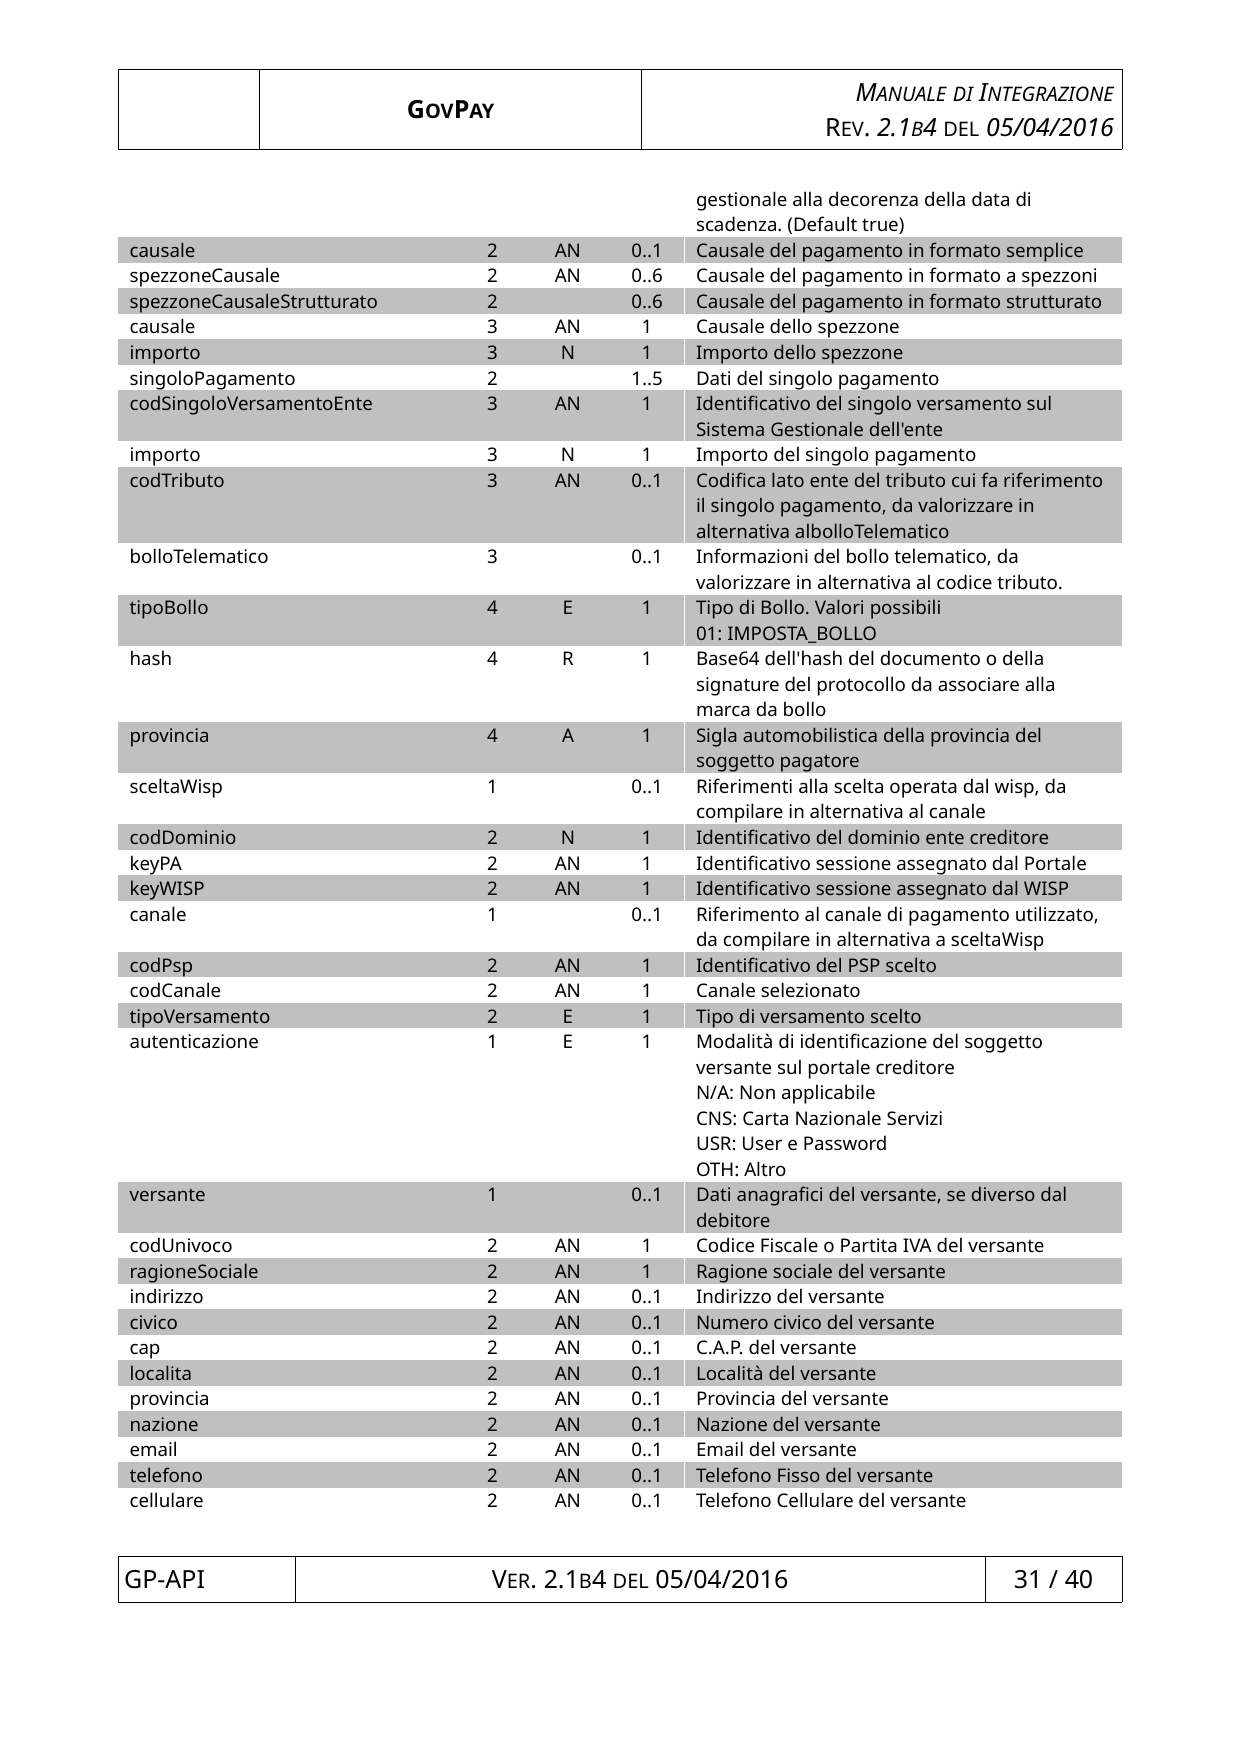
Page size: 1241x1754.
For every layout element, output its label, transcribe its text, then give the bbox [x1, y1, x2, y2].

table_cell 0..1 [609, 1437, 684, 1462]
table_cell 0..6 [609, 288, 684, 314]
table_cell AN [526, 1437, 609, 1462]
table_cell importo [118, 441, 458, 467]
table_cell Riferimenti alla scelta operata dal wisp, da compilare in alternativa al canale [685, 773, 1122, 824]
table_cell 0..1 [609, 1386, 684, 1411]
table_cell 1 [609, 875, 684, 901]
table_cell gestionale alla decorenza della data di scadenza. (Default true) [685, 186, 1122, 237]
table_cell 2 [458, 1233, 526, 1258]
table_cell C.A.P. del versante [685, 1335, 1122, 1360]
table_cell [526, 288, 609, 314]
table_cell Identificativo sessione assegnato dal WISP [685, 875, 1122, 901]
table_cell A [526, 722, 609, 773]
table_cell 1 [609, 390, 684, 441]
table_cell causale [118, 237, 458, 263]
table_cell 3 [458, 441, 526, 467]
table_cell [609, 186, 684, 237]
table_cell Indirizzo del versante [685, 1284, 1122, 1309]
table_cell 0..1 [609, 1335, 684, 1360]
table_cell localita [118, 1360, 458, 1386]
table_cell 2 [458, 1437, 526, 1462]
table_cell 1 [609, 441, 684, 467]
table_cell Identificativo del singolo versamento sul Sistema Gestionale dell'ente [685, 390, 1122, 441]
table_cell Ragione sociale del versante [685, 1258, 1122, 1284]
table_cell 3 [458, 339, 526, 365]
table_cell 1 [458, 1182, 526, 1233]
table_cell 0..1 [609, 901, 684, 952]
table_cell codUnivoco [118, 1233, 458, 1258]
table_cell 1..5 [609, 365, 684, 390]
table_cell AN [526, 467, 609, 543]
table_cell autenticazione [118, 1029, 458, 1182]
table_cell provincia [118, 1386, 458, 1411]
table_cell cellulare [118, 1488, 458, 1513]
table_cell ragioneSociale [118, 1258, 458, 1284]
table_cell 2 [458, 263, 526, 288]
table_cell 0..1 [609, 237, 684, 263]
table_cell E [526, 1003, 609, 1028]
table_cell [526, 773, 609, 824]
table_cell tipoVersamento [118, 1003, 458, 1028]
table_cell 0..1 [609, 1462, 684, 1488]
table_cell 0..1 [609, 1182, 684, 1233]
table_cell 2 [458, 288, 526, 314]
table_cell 1 [609, 1003, 684, 1028]
table_cell 1 [609, 952, 684, 977]
table_cell AN [526, 952, 609, 977]
table_cell 3 [458, 314, 526, 339]
table_cell 2 [458, 1309, 526, 1335]
table_cell AN [526, 263, 609, 288]
table_cell cap [118, 1335, 458, 1360]
table_cell AN [526, 1335, 609, 1360]
table_cell 0..1 [609, 773, 684, 824]
table_cell Causale dello spezzone [685, 314, 1122, 339]
table_cell codTributo [118, 467, 458, 543]
table_cell Base64 dell'hash del documento o della signature del protocollo da associare alla marca da bollo [685, 646, 1122, 722]
table_cell AN [526, 314, 609, 339]
table_cell [526, 1182, 609, 1233]
table_cell singoloPagamento [118, 365, 458, 390]
table_cell Importo dello spezzone [685, 339, 1122, 365]
table_cell Telefono Fisso del versante [685, 1462, 1122, 1488]
table_cell 4 [458, 646, 526, 722]
table_cell 1 [609, 1258, 684, 1284]
table_cell keyWISP [118, 875, 458, 901]
table_cell spezzoneCausaleStrutturato [118, 288, 458, 314]
table_cell indirizzo [118, 1284, 458, 1309]
table_cell [526, 901, 609, 952]
table_cell AN [526, 1488, 609, 1513]
table_cell 2 [458, 952, 526, 977]
table_cell Email del versante [685, 1437, 1122, 1462]
table_cell 1 [458, 901, 526, 952]
table_cell AN [526, 850, 609, 875]
table_cell Causale del pagamento in formato semplice [685, 237, 1122, 263]
table_cell 2 [458, 978, 526, 1003]
table_cell 1 [458, 1029, 526, 1182]
table_cell 1 [609, 824, 684, 850]
table_cell Dati anagrafici del versante, se diverso dal debitore [685, 1182, 1122, 1233]
table_cell 2 [458, 1462, 526, 1488]
table_cell 1 [609, 314, 684, 339]
table_cell nazione [118, 1411, 458, 1437]
table_cell codPsp [118, 952, 458, 977]
table_cell E [526, 1029, 609, 1182]
table_cell 2 [458, 237, 526, 263]
table_cell Sigla automobilistica della provincia del soggetto pagatore [685, 722, 1122, 773]
table_cell AN [526, 237, 609, 263]
table_cell 0..1 [609, 1488, 684, 1513]
table_cell 2 [458, 365, 526, 390]
table_cell Identificativo del dominio ente creditore [685, 824, 1122, 850]
table_cell 4 [458, 722, 526, 773]
table_cell Dati del singolo pagamento [685, 365, 1122, 390]
table_cell Tipo di Bollo. Valori possibili 01: IMPOSTA_BOLLO [685, 595, 1122, 646]
table_cell codSingoloVersamentoEnte [118, 390, 458, 441]
table_cell AN [526, 1386, 609, 1411]
table_cell Numero civico del versante [685, 1309, 1122, 1335]
table_cell codDominio [118, 824, 458, 850]
table_cell Identificativo sessione assegnato dal Portale [685, 850, 1122, 875]
table_cell AN [526, 1284, 609, 1309]
table_cell AN [526, 1258, 609, 1284]
table_cell sceltaWisp [118, 773, 458, 824]
table_cell [526, 365, 609, 390]
table_cell Canale selezionato [685, 978, 1122, 1003]
table_cell Località del versante [685, 1360, 1122, 1386]
table_cell AN [526, 1233, 609, 1258]
table_cell 0..6 [609, 263, 684, 288]
table_cell telefono [118, 1462, 458, 1488]
table_cell 3 [458, 544, 526, 594]
table_cell 2 [458, 875, 526, 901]
table_cell Provincia del versante [685, 1386, 1122, 1411]
table_cell 1 [458, 773, 526, 824]
table_cell AN [526, 978, 609, 1003]
table_cell AN [526, 1411, 609, 1437]
table_cell AN [526, 1360, 609, 1386]
table_cell 1 [609, 850, 684, 875]
table_cell Telefono Cellulare del versante [685, 1488, 1122, 1513]
table_cell codCanale [118, 978, 458, 1003]
table_cell 1 [609, 1029, 684, 1182]
table_cell [526, 186, 609, 237]
table_cell AN [526, 1309, 609, 1335]
table_cell 1 [609, 722, 684, 773]
table_cell 0..1 [609, 1411, 684, 1437]
table_cell 1 [609, 978, 684, 1003]
table_cell E [526, 595, 609, 646]
table_cell AN [526, 1462, 609, 1488]
table_cell AN [526, 390, 609, 441]
table_cell N [526, 824, 609, 850]
table_cell [526, 544, 609, 594]
table_cell [458, 186, 526, 237]
table_cell provincia [118, 722, 458, 773]
table_cell Codifica lato ente del tributo cui fa riferimento il singolo pagamento, da valorizzare in alternativa albolloTelematico [685, 467, 1122, 543]
table_cell hash [118, 646, 458, 722]
table_cell 2 [458, 824, 526, 850]
table_cell bolloTelematico [118, 544, 458, 594]
table_cell 1 [609, 1233, 684, 1258]
table_cell 1 [609, 595, 684, 646]
table_cell email [118, 1437, 458, 1462]
table_cell 0..1 [609, 467, 684, 543]
table_cell civico [118, 1309, 458, 1335]
table_cell tipoBollo [118, 595, 458, 646]
table_cell [118, 186, 458, 237]
table_cell 2 [458, 1003, 526, 1028]
table_cell 2 [458, 1284, 526, 1309]
table_cell 3 [458, 467, 526, 543]
table_cell canale [118, 901, 458, 952]
table_cell keyPA [118, 850, 458, 875]
table_cell 0..1 [609, 1309, 684, 1335]
table_cell spezzoneCausale [118, 263, 458, 288]
table_cell Identificativo del PSP scelto [685, 952, 1122, 977]
table_cell Nazione del versante [685, 1411, 1122, 1437]
table_cell 2 [458, 1488, 526, 1513]
table_cell 2 [458, 1335, 526, 1360]
table_cell Riferimento al canale di pagamento utilizzato, da compilare in alternativa a sceltaWisp [685, 901, 1122, 952]
table_cell Modalità di identificazione del soggetto versante sul portale creditore N/A: Non applicabile CNS: Carta Nazionale Servizi USR: User e Password OTH: Altro [685, 1029, 1122, 1182]
table_cell N [526, 339, 609, 365]
table_cell Informazioni del bollo telematico, da valorizzare in alternativa al codice tributo. [685, 544, 1122, 594]
table_cell 0..1 [609, 1284, 684, 1309]
table_cell 2 [458, 850, 526, 875]
table_cell 0..1 [609, 544, 684, 594]
table_cell importo [118, 339, 458, 365]
table_cell Causale del pagamento in formato a spezzoni [685, 263, 1122, 288]
table_cell 1 [609, 339, 684, 365]
table_cell 4 [458, 595, 526, 646]
table_cell 2 [458, 1360, 526, 1386]
table_cell 0..1 [609, 1360, 684, 1386]
table_cell Tipo di versamento scelto [685, 1003, 1122, 1028]
table_cell R [526, 646, 609, 722]
table_cell N [526, 441, 609, 467]
table_cell 2 [458, 1411, 526, 1437]
table_cell Importo del singolo pagamento [685, 441, 1122, 467]
table_cell 2 [458, 1258, 526, 1284]
table_cell 2 [458, 1386, 526, 1411]
table_cell 3 [458, 390, 526, 441]
table_cell causale [118, 314, 458, 339]
table_cell 1 [609, 646, 684, 722]
table_cell Causale del pagamento in formato strutturato [685, 288, 1122, 314]
table_cell AN [526, 875, 609, 901]
table_cell Codice Fiscale o Partita IVA del versante [685, 1233, 1122, 1258]
table_cell versante [118, 1182, 458, 1233]
